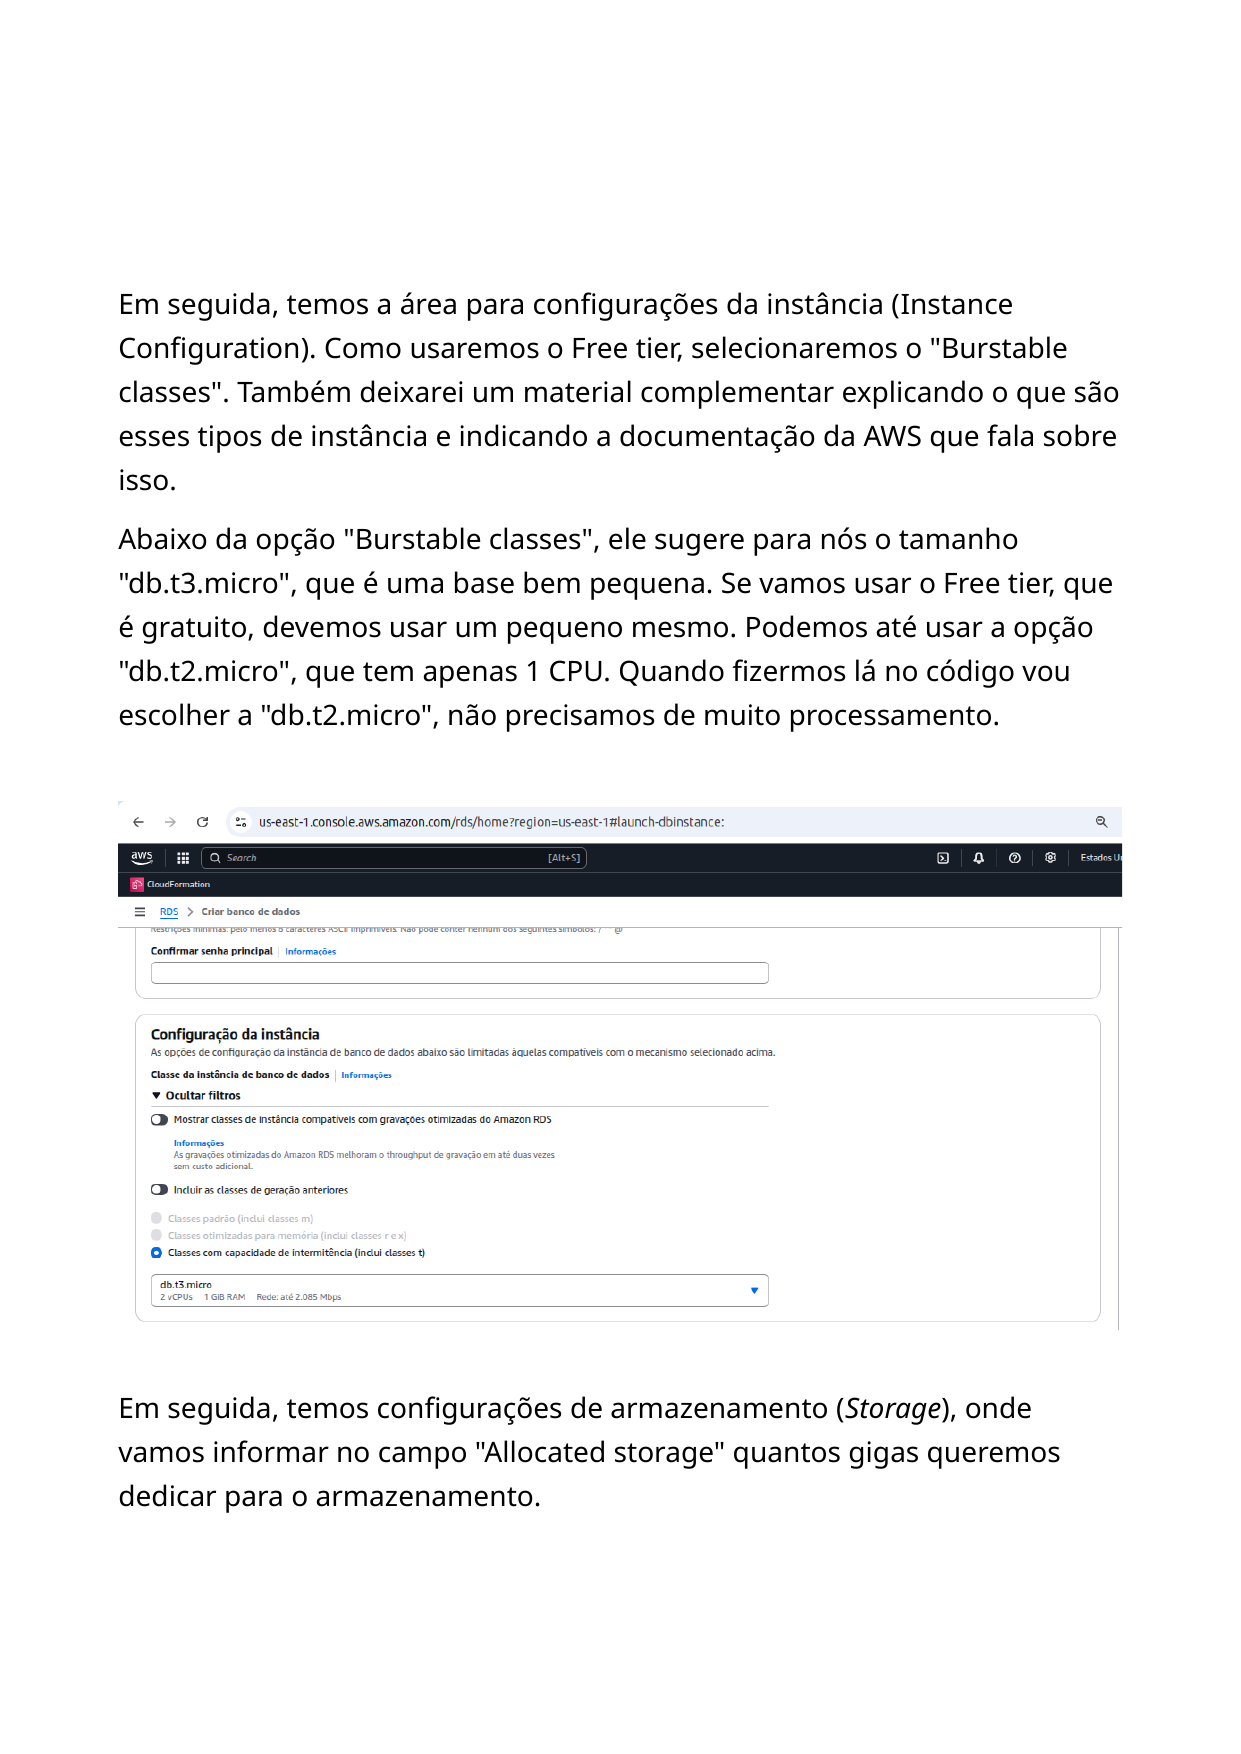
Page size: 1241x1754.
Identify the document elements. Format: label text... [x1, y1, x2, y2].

text Em seguida, temos configurações de armazenamento (Storage), onde vamos informar no campo "Allocated storage" quantos gigas queremos dedicar para o armazenamento. [118, 1388, 1122, 1515]
text Abaixo da opção "Burstable classes", ele sugere para nós o tamanho "db.t3.micro", que é uma base bem pequena. Se vamos usar o Free tier, que é gratuito, devemos usar um pequeno mesmo. Podemos até usar a opção "db.t2.micro", que tem apenas 1 CPU. Quando fizermos lá no código vou escolher a "db.t2.micro", não precisamos de muito processamento. [118, 519, 1122, 734]
picture [118, 801, 1123, 1330]
text Em seguida, temos a área para configurações da instância (Instance Configuration). Como usaremos o Free tier, selecionaremos o "Burstable classes". Também deixarei um material complementar explicando o que são esses tipos de instância e indicando a documentação da AWS que fala sobre isso. [118, 284, 1122, 499]
